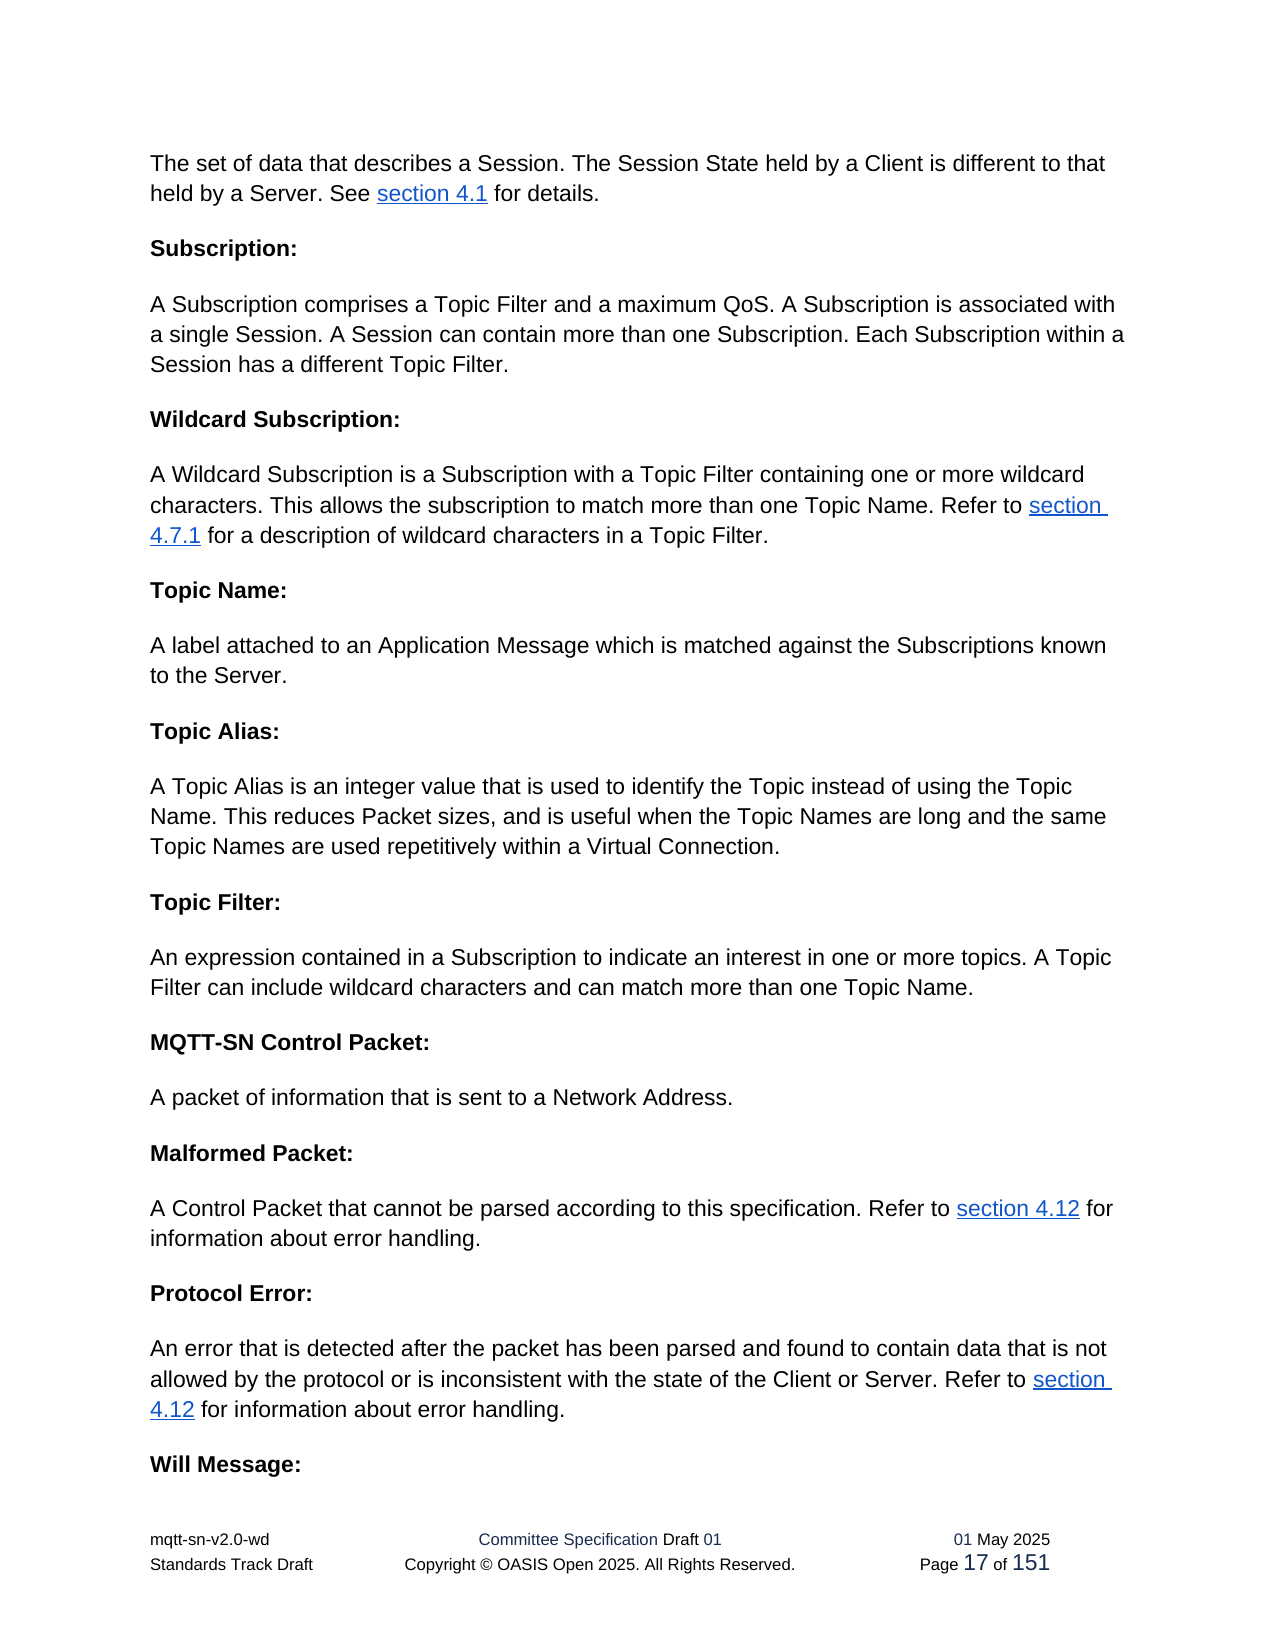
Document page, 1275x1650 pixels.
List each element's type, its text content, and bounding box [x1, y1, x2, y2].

text A label attached to an Application Message which is matched against the Subscriptions known to the Server. [150, 632, 1125, 689]
text Will Message: [150, 1451, 1125, 1477]
text Malformed Packet: [150, 1139, 1125, 1166]
text Topic Name: [150, 577, 1125, 603]
text Topic Alias: [150, 718, 1125, 744]
text A Wildcard Subscription is a Subscription with a Topic Filter containing one or more wildcard characters. This allows the subscription to match more than one Topic Name. Refer to section 4.7.1 for a description of wildcard characters in a Topic Filter. [150, 461, 1125, 548]
text The set of data that describes a Session. The Session State held by a Client is different to that held by a Server. See section 4.1 for details. [150, 150, 1125, 207]
text An error that is detected after the packet has been parsed and found to contain data that is not allowed by the protocol or is inconsistent with the state of the Client or Server. Refer to section 4.12 for information about error handling. [150, 1335, 1125, 1422]
text A Control Packet that cannot be parsed according to this specification. Refer to section 4.12 for information about error handling. [150, 1195, 1125, 1251]
text A packet of information that is sent to a Network Address. [150, 1084, 1125, 1111]
text Subscription: [150, 235, 1125, 262]
text An expression contained in a Subscription to indicate an interest in one or more topics. A Topic Filter can include wildcard characters and can match more than one Topic Name. [150, 944, 1125, 1000]
text A Topic Alias is an integer value that is used to identify the Topic instead of using the Topic Name. This reduces Packet sizes, and is useful when the Topic Names are long and the same Topic Names are used repetitively within a Virtual Connection. [150, 773, 1125, 860]
text Topic Filter: [150, 888, 1125, 915]
text Protocol Error: [150, 1280, 1125, 1307]
text A Subscription comprises a Topic Filter and a maximum QoS. A Subscription is associated with a single Session. A Session can contain more than one Subscription. Each Subscription within a Session has a different Topic Filter. [150, 291, 1125, 377]
text MQTT-SN Control Packet: [150, 1029, 1125, 1056]
text Wildcard Subscription: [150, 406, 1125, 433]
